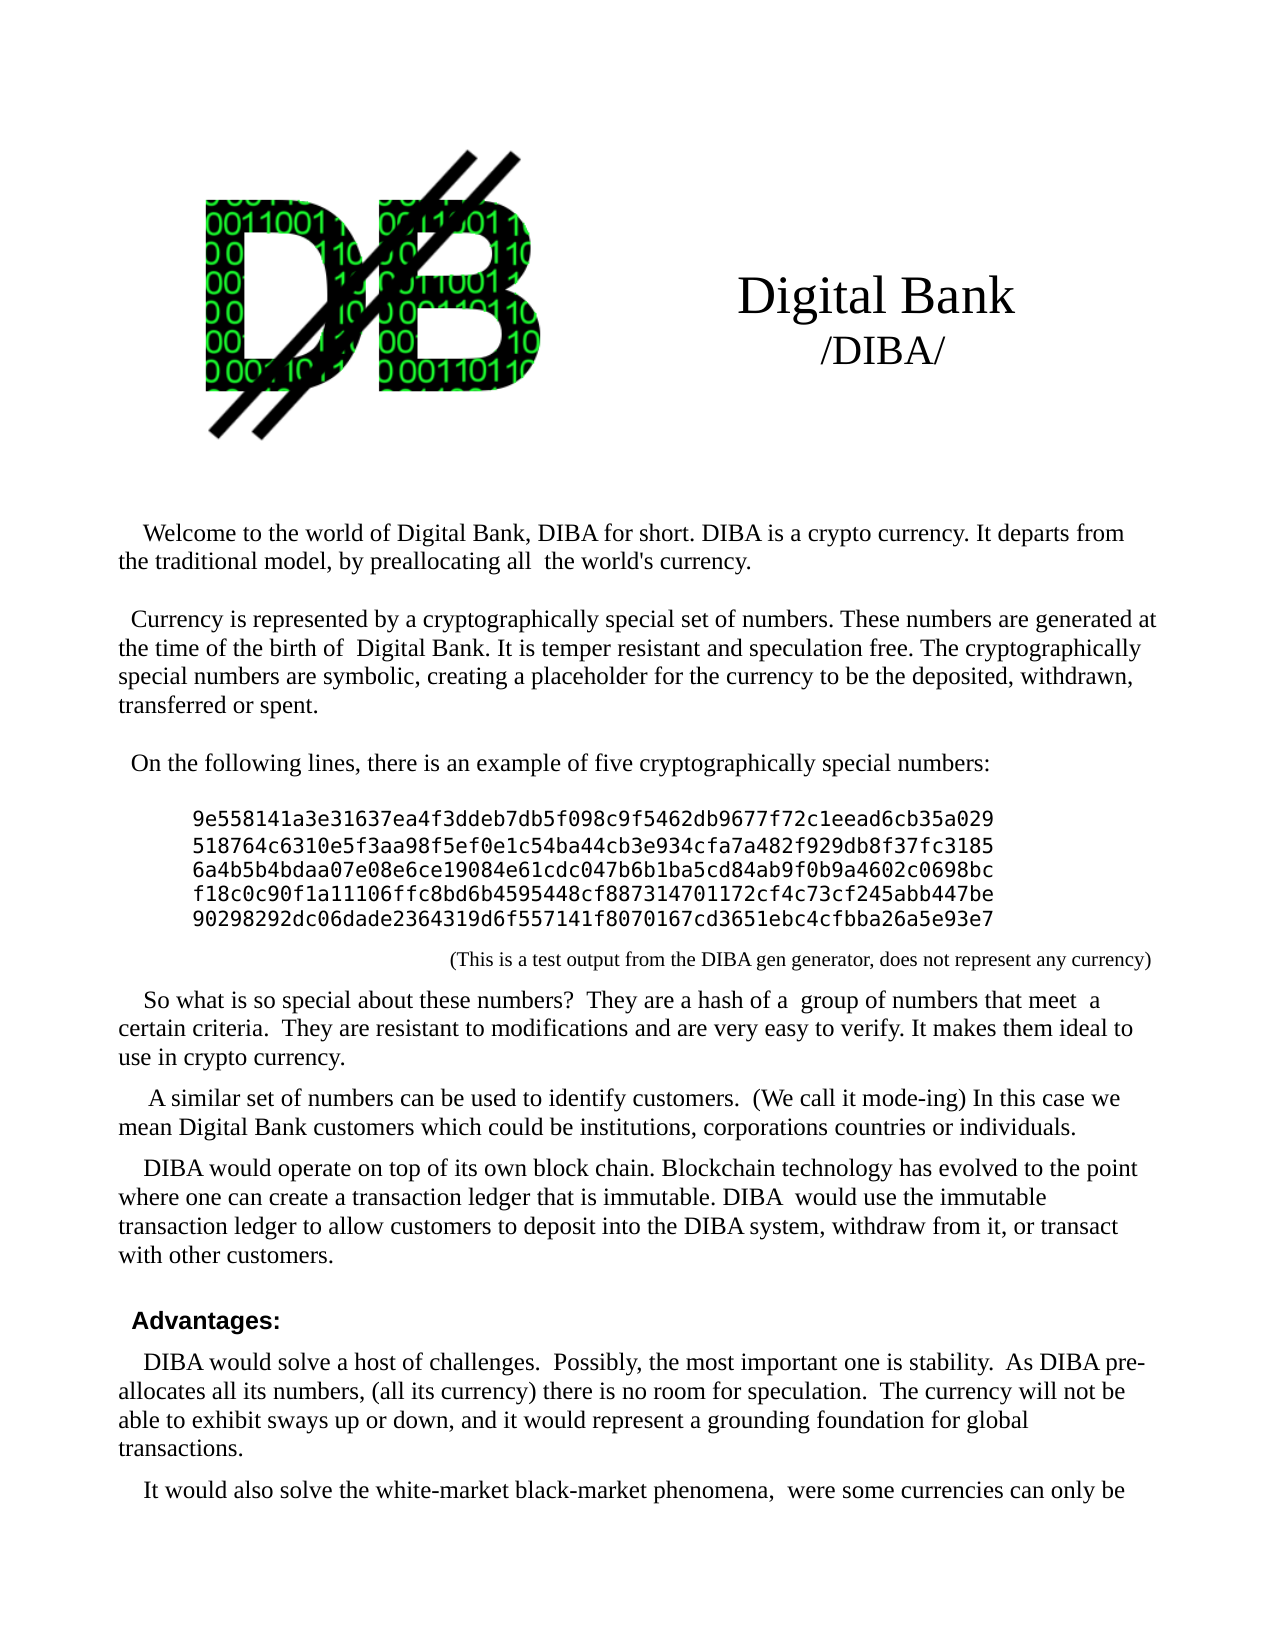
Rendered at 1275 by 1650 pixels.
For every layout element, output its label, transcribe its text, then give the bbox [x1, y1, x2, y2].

picture [123, 123, 604, 484]
text DIBA would solve a host of challenges. Possibly, the most important one is stability. As DIBA pre-allocates all its numbers, (all its currency) there is no room for speculation. The currency will not be able to exhibit sways up or down, and it would represent a grounding foundation for global transactions. [118, 1347, 1157, 1462]
text It would also solve the white-market black-market phenomena, were some currencies can only be [118, 1475, 1157, 1503]
text A similar set of numbers can be used to identify customers. (We call it mode-ing) In this case we mean Digital Bank customers which could be institutions, corporations countries or individuals. [118, 1083, 1157, 1141]
table_header [118, 118, 609, 518]
text Welcome to the world of Digital Bank, DIBA for short. DIBA is a crypto currency. It departs from the traditional model, by preallocating all the world's currency. [118, 518, 1157, 575]
text On the following lines, there is an example of five cryptographically special numbers: [118, 748, 1157, 776]
text So what is so special about these numbers? They are a hash of a group of numbers that meet a certain criteria. They are resistant to modifications and are very easy to verify. It makes them ideal to use in crypto currency. [118, 985, 1157, 1071]
text DIBA would operate on top of its own block chain. Blockchain technology has evolved to the point where one can create a transaction ledger that is immutable. DIBA would use the immutable transaction ledger to allow customers to deposit into the DIBA system, withdraw from it, or transact with other customers. [118, 1153, 1157, 1268]
text (This is a test output from the DIBA gen generator, does not represent any currency) [118, 943, 1157, 972]
text 9e558141a3e31637ea4f3ddeb7db5f098c9f5462db9677f72c1eead6cb35a029 518764c6310e5f3aa98f5ef0e1c54ba44cb3e934cfa7a482f929db8f37fc3185 6a4b5b4bdaa07e08e6ce19084e61cdc047b6b1ba5cd84ab9f0b9a4602c0698bc f18c0c90f1a11106ffc8bd6b4595448cf887314701172cf4c73cf245abb447be 90298292dc06dade2364319d6f557141f8070167cd3651ebc4cfbba26a5e93e7 [118, 796, 1157, 931]
table_header Digital Bank /DIBA/ [609, 118, 1157, 518]
text Currency is represented by a cryptographically special set of numbers. These numbers are generated at the time of the birth of Digital Bank. It is temper resistant and speculation free. The cryptographically special numbers are symbolic, creating a placeholder for the currency to be the deposited, withdrawn, transferred or spent. [118, 604, 1157, 719]
subtitle Advantages: [118, 1306, 1157, 1335]
